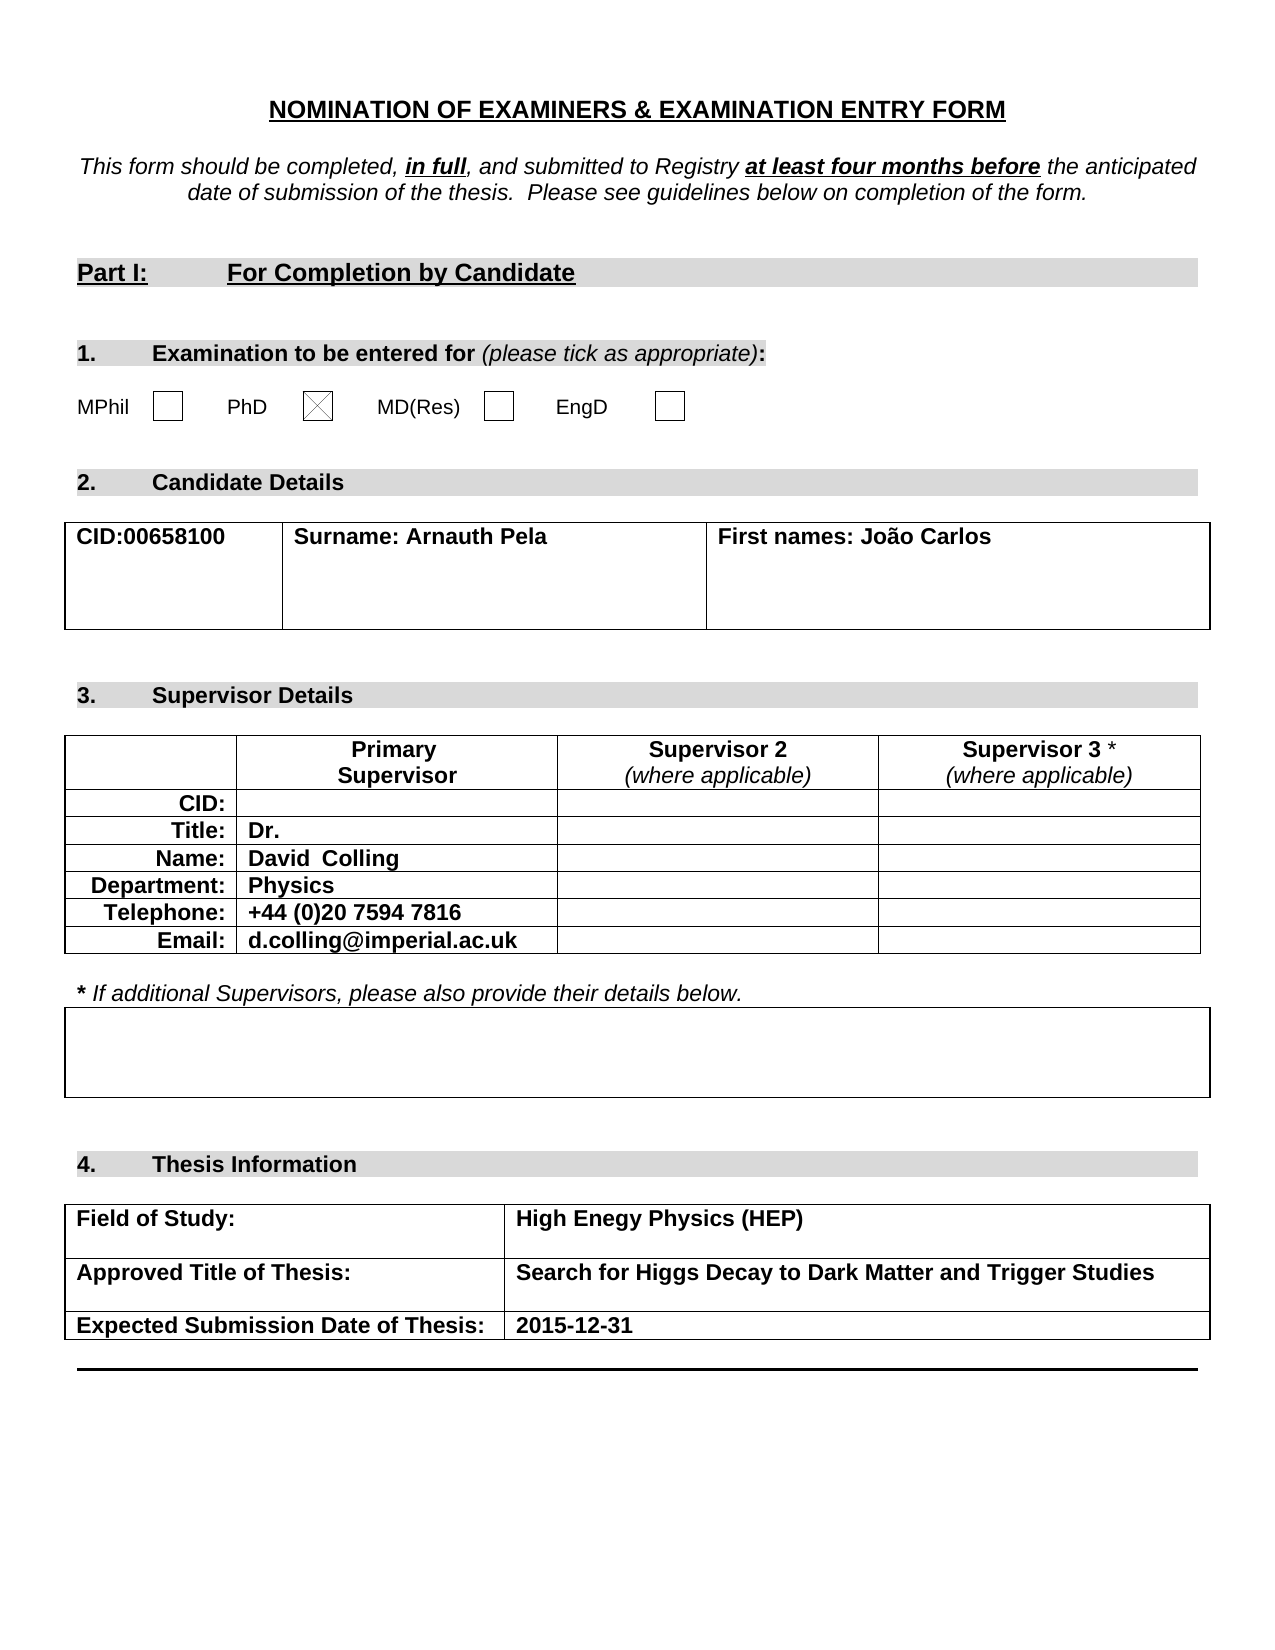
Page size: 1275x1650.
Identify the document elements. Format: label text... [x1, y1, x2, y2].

table_cell [237, 790, 557, 816]
table_header CID:00658100 [66, 523, 282, 628]
table_cell [879, 872, 1200, 898]
table_cell [879, 899, 1200, 926]
table_cell Name: [66, 845, 236, 871]
table_header Field of Study: [66, 1205, 504, 1257]
table_cell [879, 817, 1200, 843]
table_header Surname: Arnauth Pela [283, 523, 706, 628]
table_cell [879, 927, 1200, 953]
table_cell [558, 927, 878, 953]
text 4. Thesis Information [77, 1151, 1198, 1177]
table_cell [558, 817, 878, 843]
table_cell Dr. [237, 817, 557, 843]
table_header [66, 736, 236, 789]
text NOMINATION OF EXAMINERS & EXAMINATION ENTRY FORM [77, 95, 1198, 124]
table_cell [879, 845, 1200, 871]
table_cell Department: [66, 872, 236, 898]
table_cell Title: [66, 817, 236, 843]
table_cell Approved Title of Thesis: [66, 1259, 504, 1311]
table_header First names: João Carlos [707, 523, 1209, 628]
table_cell [558, 899, 878, 926]
table_cell [558, 872, 878, 898]
table_header Supervisor 2 (where applicable) [558, 736, 878, 789]
table_header [66, 1008, 1209, 1097]
table_cell d.colling@imperial.ac.uk [237, 927, 557, 953]
table_cell Telephone: [66, 899, 236, 926]
table_cell [879, 790, 1200, 816]
table_cell Expected Submission Date of Thesis: [66, 1312, 504, 1338]
table_cell Physics [237, 872, 557, 898]
text Part I: For Completion by Candidate [77, 258, 1198, 287]
text 2. Candidate Details [77, 469, 1198, 496]
table_cell CID: [66, 790, 236, 816]
text This form should be completed, in full, and submitted to Registry at least four months before the anticipated date of submission of the thesis. Please see guidelines below on completion of the form. [77, 153, 1198, 206]
table_cell Email: [66, 927, 236, 953]
table_cell Search for Higgs Decay to Dark Matter and Trigger Studies [505, 1259, 1209, 1311]
text 3. Supervisor Details [77, 682, 1198, 708]
text MPhil PhD MD(Res) EngD [77, 390, 1198, 421]
text 1. Examination to be entered for (please tick as appropriate): [77, 340, 1198, 366]
table_cell +44 (0)20 7594 7816 [237, 899, 557, 926]
table_cell [558, 845, 878, 871]
table_header High Enegy Physics (HEP) [505, 1205, 1209, 1257]
table_header Supervisor 3 * (where applicable) [879, 736, 1200, 789]
table_cell 2015-12-31 [505, 1312, 1209, 1338]
table_cell [558, 790, 878, 816]
table_cell David Colling [237, 845, 557, 871]
table_header Primary Supervisor [237, 736, 557, 789]
text * If additional Supervisors, please also provide their details below. [77, 980, 1198, 1007]
